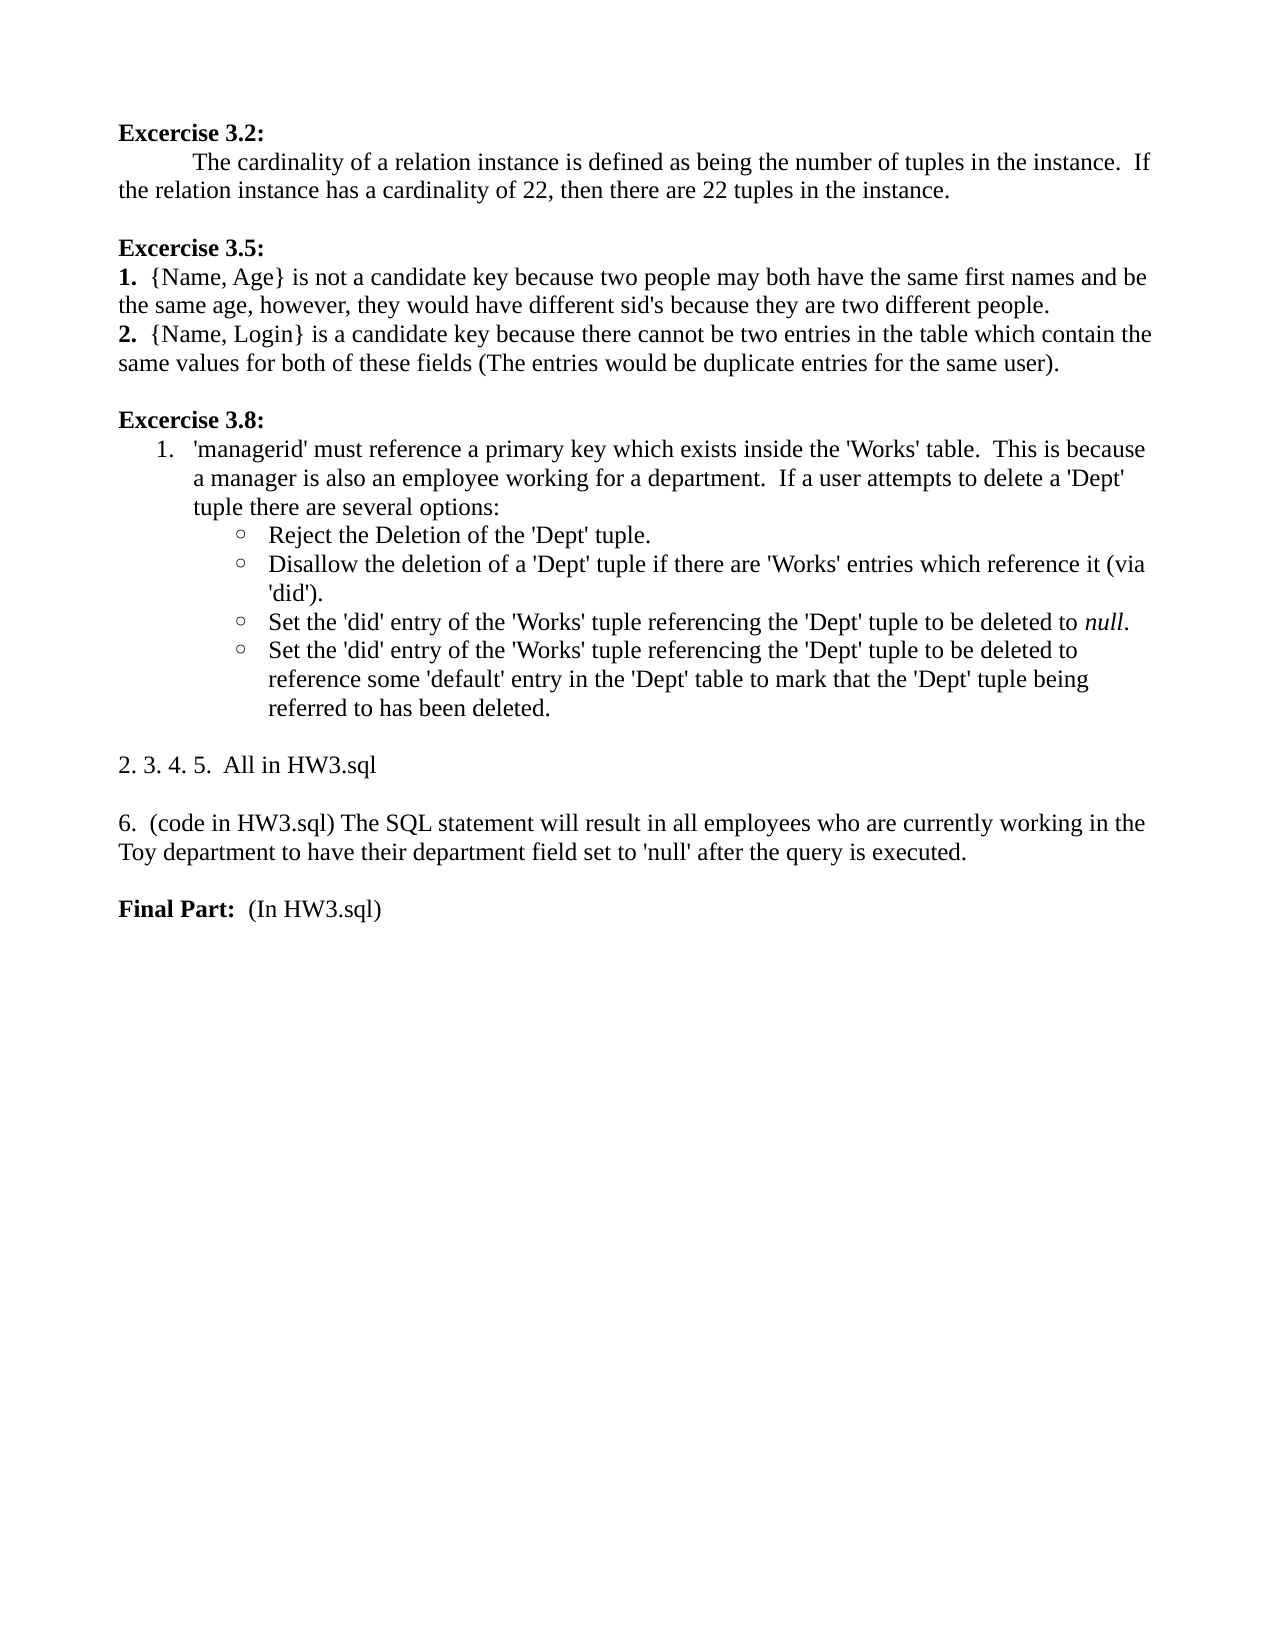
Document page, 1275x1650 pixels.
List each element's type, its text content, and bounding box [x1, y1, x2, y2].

list Disallow the deletion of a 'Dept' tuple if there are 'Works' entries which reference it (via 'did'). [231, 549, 1157, 607]
list 'managerid' must reference a primary key which exists inside the 'Works' table. This is because a manager is also an employee working for a department. If a user attempts to delete a 'Dept' tuple there are several options: [156, 434, 1157, 521]
text The cardinality of a relation instance is defined as being the number of tuples in the instance. If the relation instance has a cardinality of 22, then there are 22 tuples in the instance. [118, 147, 1157, 204]
list Set the 'did' entry of the 'Works' tuple referencing the 'Dept' tuple to be deleted to null. [231, 607, 1157, 636]
text 2. {Name, Login} is a candidate key because there cannot be two entries in the table which contain the same values for both of these fields (The entries would be duplicate entries for the same user). [118, 319, 1157, 377]
text Final Part: (In HW3.sql) [118, 894, 1157, 923]
list Reject the Deletion of the 'Dept' tuple. [231, 521, 1157, 549]
text 1. {Name, Age} is not a candidate key because two people may both have the same first names and be the same age, however, they would have different sid's because they are two different people. [118, 262, 1157, 319]
text 2. 3. 4. 5. All in HW3.sql [118, 751, 1157, 779]
text Excercise 3.5: [118, 233, 1157, 262]
list Set the 'did' entry of the 'Works' tuple referencing the 'Dept' tuple to be deleted to reference some 'default' entry in the 'Dept' table to mark that the 'Dept' tuple being referred to has been deleted. [231, 636, 1157, 722]
text Excercise 3.8: [118, 406, 1157, 434]
text Excercise 3.2: [118, 118, 1157, 147]
text 6. (code in HW3.sql) The SQL statement will result in all employees who are currently working in the Toy department to have their department field set to 'null' after the query is executed. [118, 808, 1157, 866]
